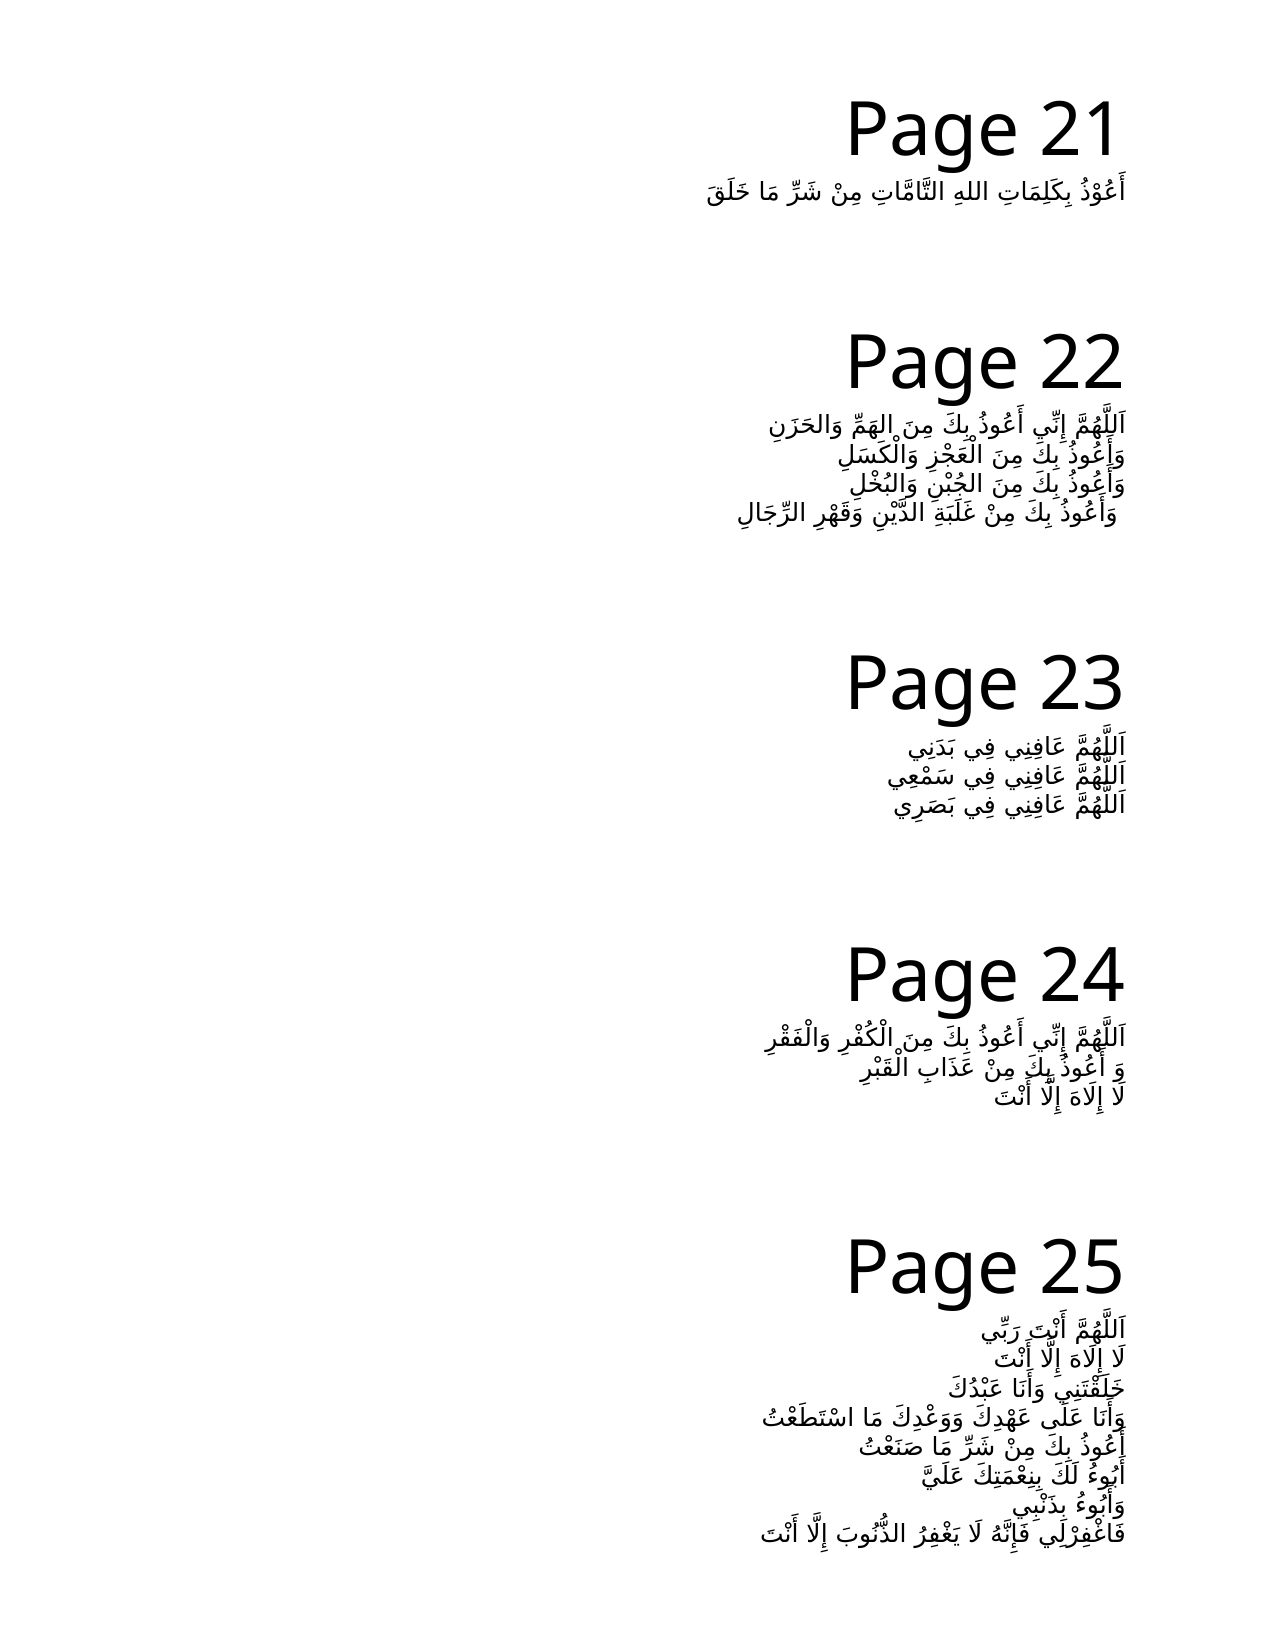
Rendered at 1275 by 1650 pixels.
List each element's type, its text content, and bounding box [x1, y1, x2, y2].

text اَللَّهُمَّ عَافِنِي فِي سَمْعِي [150, 761, 1125, 790]
text وَ أَعُوذُ بِكَ مِنْ عَذَابِ الْقَبْرِ [150, 1053, 1125, 1082]
text خَلَقْتَنِي وَأَنَا عَبْدُكَ [150, 1374, 1125, 1403]
text وَأَنَا عَلَى عَهْدِكَ وَوَعْدِكَ مَا اسْتَطَعْتُ [150, 1403, 1125, 1432]
text اَللَّهُمَّ إِنِّي أَعُوذُ بِكَ مِنَ الهَمِّ وَالحَزَنِ [150, 411, 1125, 440]
text أَبُوءُ لَكَ بِنِعْمَتِكَ عَلَيَّ [150, 1461, 1125, 1491]
text وَأَبُوءُ بِذَنْبِي [150, 1491, 1125, 1520]
text لَا إِلَاهَ إِلَّا أَنْتَ [150, 1082, 1125, 1111]
text Page 21 [150, 75, 1125, 177]
text وَأَعُوذُ بِكَ مِنَ الْعَجْزِ وَالْكَسَلِ [150, 440, 1125, 469]
text Page 24 [150, 921, 1125, 1024]
text فَاغْفِرْلِي فَإِنَّهُ لَا يَغْفِرُ الذُّنُوبَ إِلَّا أَنْتَ [150, 1520, 1125, 1549]
text أَعُوْذُ بِكَلِمَاتِ اللهِ التَّامَّاتِ مِنْ شَرِّ مَا خَلَقَ [150, 177, 1125, 206]
text Page 22 [150, 308, 1125, 411]
text اَللَّهُمَّ عَافِنِي فِي بَصَرِي [150, 790, 1125, 819]
text اَللَّهُمَّ عَافِنِي فِي بَدَنِي [150, 732, 1125, 761]
text Page 25 [150, 1213, 1125, 1316]
text اَللَّهُمَّ إِنِّي أَعُوذُ بِكَ مِنَ الْكُفْرِ وَالْفَقْرِ [150, 1024, 1125, 1053]
text وَأَعُوذُ بِكَ مِنْ غَلَبَةِ الدَّيْنِ وَقَهْرِ الرِّجَالِ [150, 498, 1125, 527]
text وَأَعُوذُ بِكَ مِنَ الجُبْنِ وَالبُخْلِ [150, 469, 1125, 498]
text أَعُوذُ بِكَ مِنْ شَرِّ مَا صَنَعْتُ [150, 1432, 1125, 1461]
text لَا إِلَاهَ إِلَّا أَنْتَ [150, 1345, 1125, 1374]
text اَللَّهُمَّ أَنْتَ رَبِّي [150, 1316, 1125, 1345]
text Page 23 [150, 629, 1125, 732]
